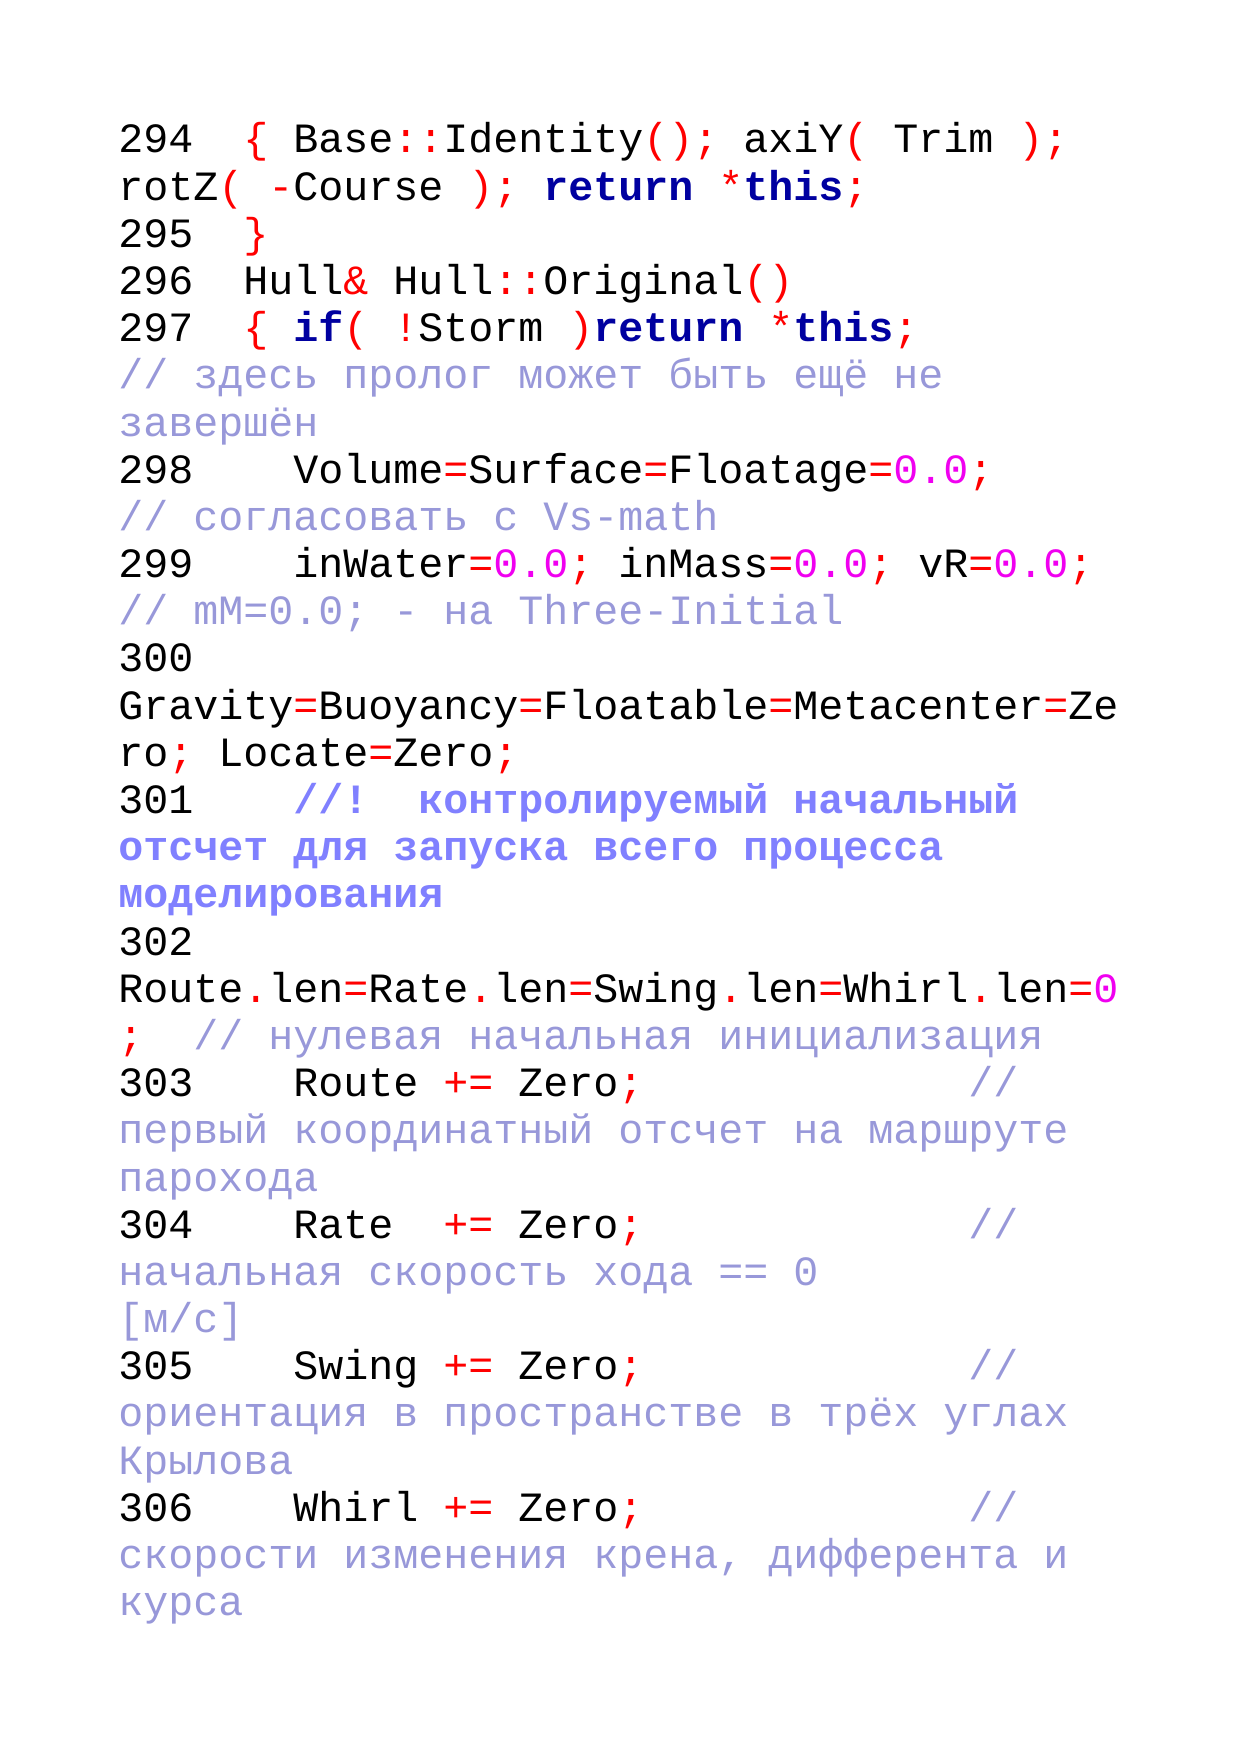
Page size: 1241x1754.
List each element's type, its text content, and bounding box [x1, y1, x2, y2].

subtitle 306 Whirl += Zero; // скорости изменения крена, дифферента и курса [118, 1487, 1122, 1628]
subtitle 294 { Base::Identity(); axiY( Trim ); rotZ( -Course ); return *this; [393, 118, 443, 165]
subtitle 296 Hull& Hull::Original() [493, 260, 543, 307]
subtitle 294 { Base::Identity(); axiY( Trim ); rotZ( -Course ); return *this; [468, 118, 1122, 212]
subtitle 304 Rate += Zero; // начальная скорость хода == 0 [м/с] [118, 1203, 1122, 1345]
subtitle 296 Hull& Hull::Original() [343, 260, 393, 307]
subtitle 301 //! контролируемый начальный отсчет для запуска всего процесса моделирования [118, 779, 1122, 920]
subtitle 298 Volume=Surface=Floatage=0.0; // согласовать с Vs-math [118, 448, 1122, 543]
subtitle 296 Hull& Hull::Original() [743, 260, 1122, 307]
subtitle 299 inWater=0.0; inMass=0.0; vR=0.0; // mM=0.0; - на Three-Initial [118, 543, 1122, 637]
subtitle 297 { if( !Storm )return *this; // здесь пролог может быть ещё не завершён [118, 307, 1122, 448]
subtitle 300 Gravity=Buoyancy=Floatable=Metacenter=Zero; Locate=Zero; [118, 637, 1122, 779]
subtitle 294 { Base::Identity(); axiY( Trim ); rotZ( -Course ); return *this; [118, 118, 293, 212]
subtitle 295 } [118, 212, 1122, 260]
subtitle 296 Hull& Hull::Original() [118, 260, 243, 307]
subtitle 305 Swing += Zero; // ориентация в пространстве в трёх углах Крылова [118, 1345, 1122, 1487]
subtitle 303 Route += Zero; // первый координатный отсчет на маршруте парохода [118, 1062, 1122, 1203]
subtitle 302 Route.len=Rate.len=Swing.len=Whirl.len=0; // нулевая начальная инициализация [118, 920, 1122, 1062]
